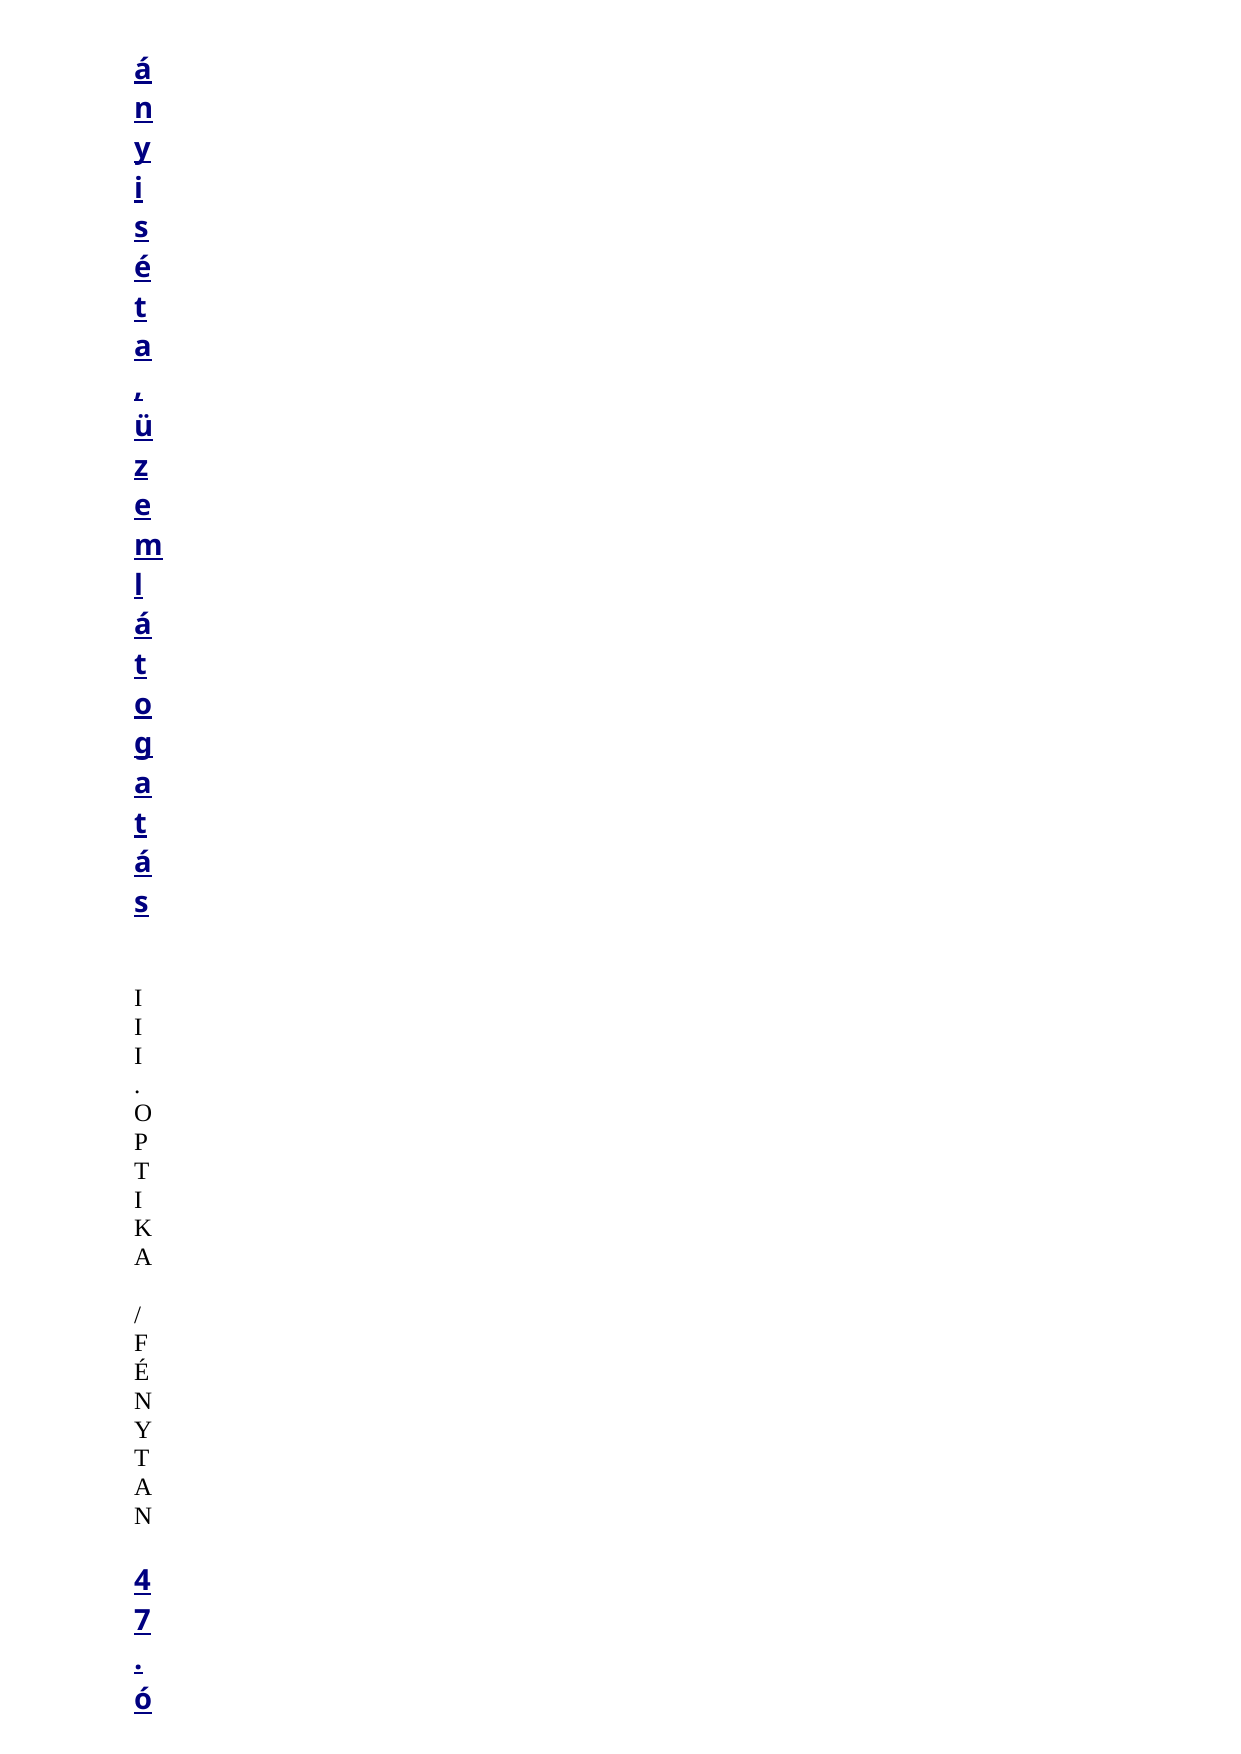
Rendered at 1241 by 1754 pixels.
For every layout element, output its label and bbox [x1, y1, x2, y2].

table_header [118, 45, 131, 1721]
